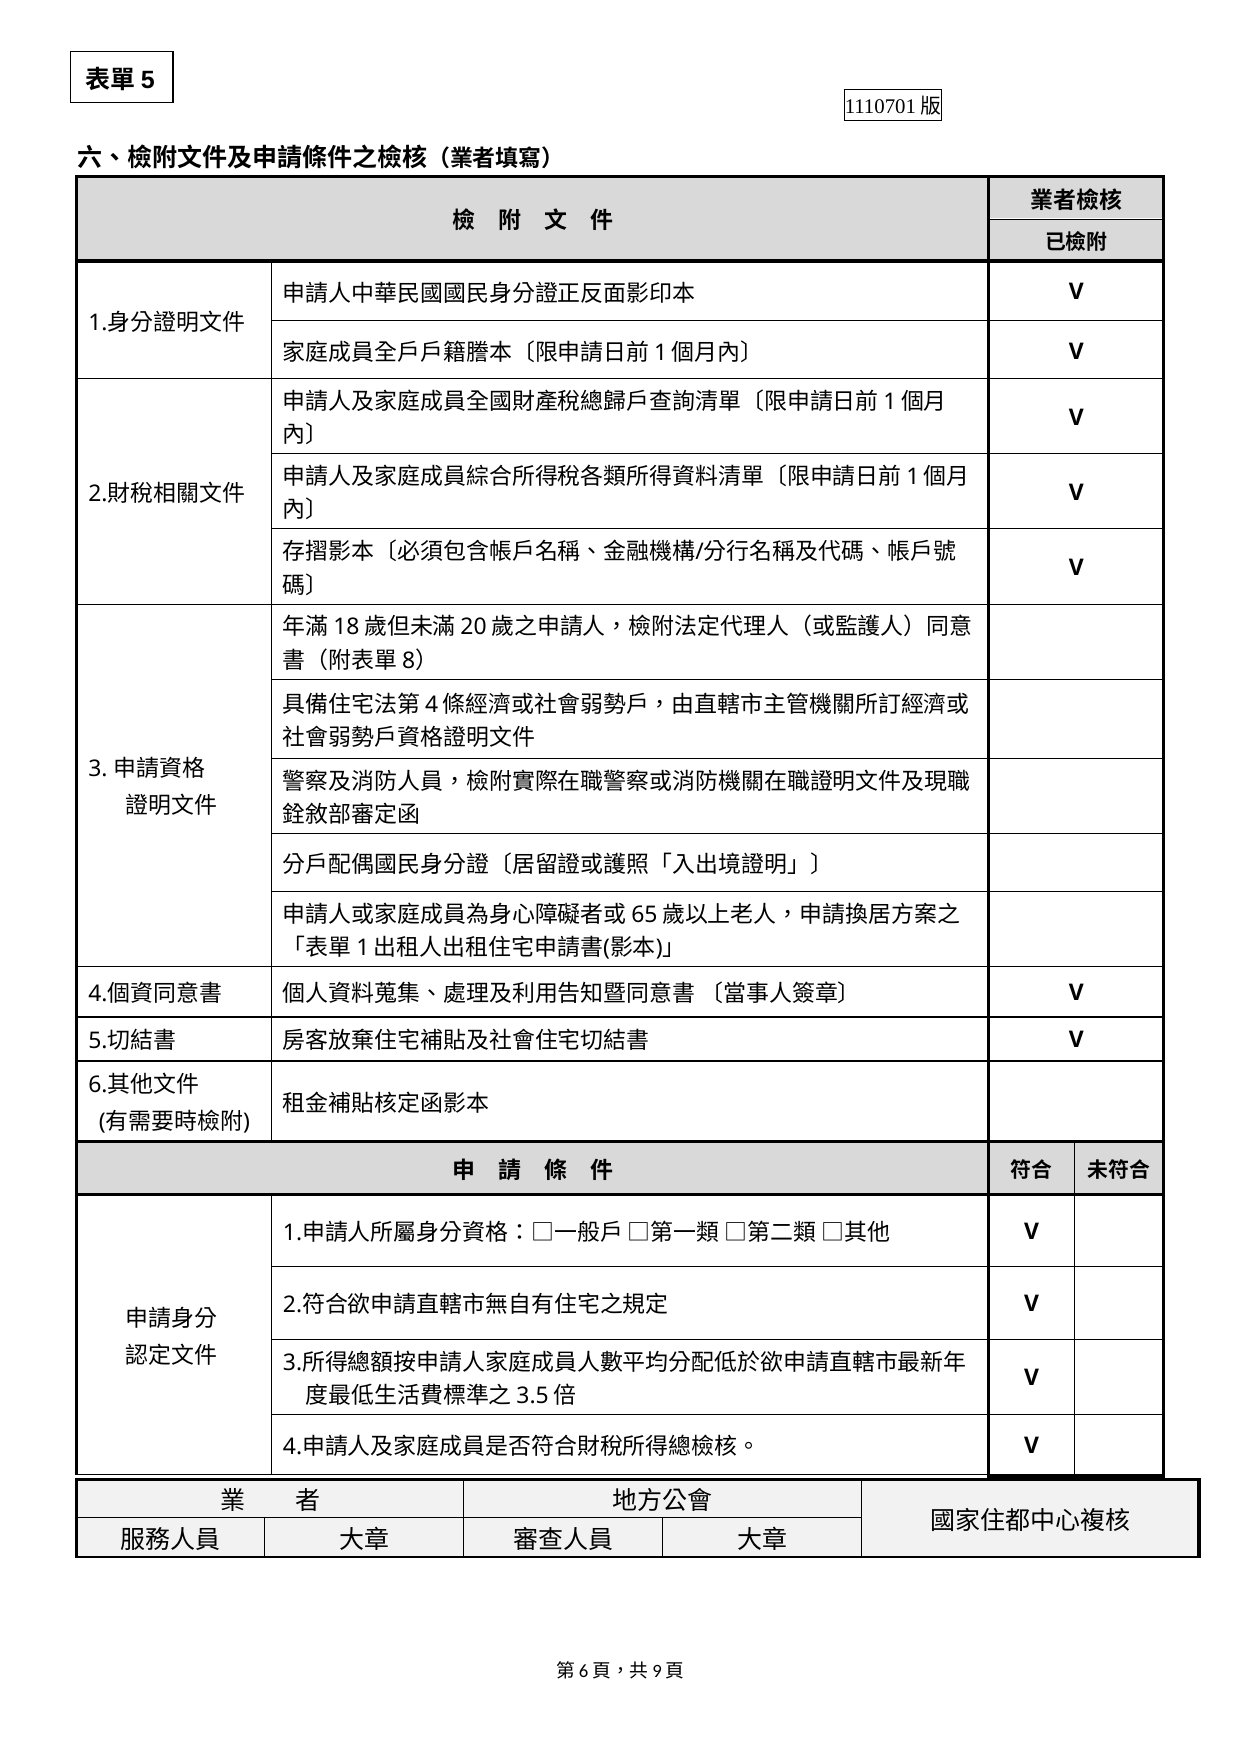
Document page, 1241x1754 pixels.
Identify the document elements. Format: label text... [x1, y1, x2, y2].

table_cell 4.個資同意書 [78, 967, 271, 1016]
table_header 業 者 [78, 1481, 463, 1517]
table_header 業者檢核 [990, 178, 1162, 218]
table_header 國家住都中心複核 [862, 1481, 1197, 1556]
table_cell V [990, 967, 1162, 1016]
table_cell 5.切結書 [78, 1018, 271, 1060]
table_cell V [990, 1415, 1074, 1474]
table_cell 租金補貼核定函影本 [272, 1062, 987, 1140]
table_cell [990, 680, 1162, 758]
table_cell 家庭成員全戶戶籍謄本〔限申請日前1個月內〕 [272, 321, 987, 378]
table_cell [990, 892, 1162, 966]
table_cell 大章 [663, 1518, 861, 1556]
table_cell V [990, 1196, 1074, 1266]
table_cell V [990, 263, 1162, 319]
table_cell 申請人及家庭成員全國財產稅總歸戶查詢清單〔限申請日前1個月內〕 [272, 379, 987, 453]
table_cell [1075, 1340, 1162, 1414]
table_cell 分戶配偶國民身分證〔居留證或護照「入出境證明」〕 [272, 834, 987, 891]
table_cell 房客放棄住宅補貼及社會住宅切結書 [272, 1018, 987, 1060]
table_cell 申請身分 認定文件 [78, 1196, 271, 1474]
table_cell 3.所得總額按申請人家庭成員人數平均分配低於欲申請直轄市最新年度最低生活費標準之3.5倍 [272, 1340, 987, 1414]
table_cell 3. 申請資格 證明文件 [78, 605, 271, 966]
table_cell 4.申請人及家庭成員是否符合財稅所得總檢核。 [272, 1415, 987, 1474]
table_cell [990, 834, 1162, 891]
table_cell 1.申請人所屬身分資格：□一般戶 □第一類 □第二類 □其他 [272, 1196, 987, 1266]
table_cell [990, 605, 1162, 679]
table_cell 2.符合欲申請直轄市無自有住宅之規定 [272, 1267, 987, 1339]
table_cell V [990, 321, 1162, 378]
table_cell [1075, 1415, 1162, 1474]
table_cell [1075, 1267, 1162, 1339]
text 六、檢附文件及申請條件之檢核（業者填寫） [77, 137, 1163, 175]
table_cell 申 請 條 件 [78, 1143, 987, 1193]
table_cell 個人資料蒐集、處理及利用告知暨同意書 〔當事人簽章〕 [272, 967, 987, 1016]
table_cell 申請人及家庭成員綜合所得稅各類所得資料清單〔限申請日前1個月內〕 [272, 454, 987, 528]
table_cell V [990, 1267, 1074, 1339]
table_cell 未符合 [1075, 1143, 1162, 1193]
table_cell V [990, 379, 1162, 453]
table_cell 已檢附 [990, 220, 1162, 259]
table_cell V [990, 529, 1162, 603]
table_cell 存摺影本〔必須包含帳戶名稱、金融機構/分行名稱及代碼、帳戶號碼〕 [272, 529, 987, 603]
table_cell [990, 759, 1162, 833]
table_cell [990, 1062, 1162, 1140]
table_cell 具備住宅法第4條經濟或社會弱勢戶，由直轄市主管機關所訂經濟或社會弱勢戶資格證明文件 [272, 680, 987, 758]
table_cell 2.財稅相關文件 [78, 379, 271, 603]
table_cell 1.身分證明文件 [78, 263, 271, 378]
table_cell 審查人員 [464, 1518, 662, 1556]
table_cell 年滿18歲但未滿20歲之申請人，檢附法定代理人（或監護人）同意書（附表單8） [272, 605, 987, 679]
table_cell 大章 [265, 1518, 463, 1556]
table_cell 警察及消防人員，檢附實際在職警察或消防機關在職證明文件及現職銓敘部審定函 [272, 759, 987, 833]
table_cell 6.其他文件 (有需要時檢附) [78, 1062, 271, 1140]
table_cell 符合 [990, 1143, 1074, 1193]
table_cell V [990, 1340, 1074, 1414]
table_cell 服務人員 [78, 1518, 264, 1556]
table_header 地方公會 [464, 1481, 861, 1517]
table_cell 申請人中華民國國民身分證正反面影印本 [272, 263, 987, 319]
table_cell 申請人或家庭成員為身心障礙者或65歲以上老人，申請換居方案之「表單1出租人出租住宅申請書(影本)」 [272, 892, 987, 966]
table_cell V [990, 1018, 1162, 1060]
table_header 檢 附 文 件 [78, 178, 987, 259]
table_cell [1075, 1196, 1162, 1266]
table_cell V [990, 454, 1162, 528]
